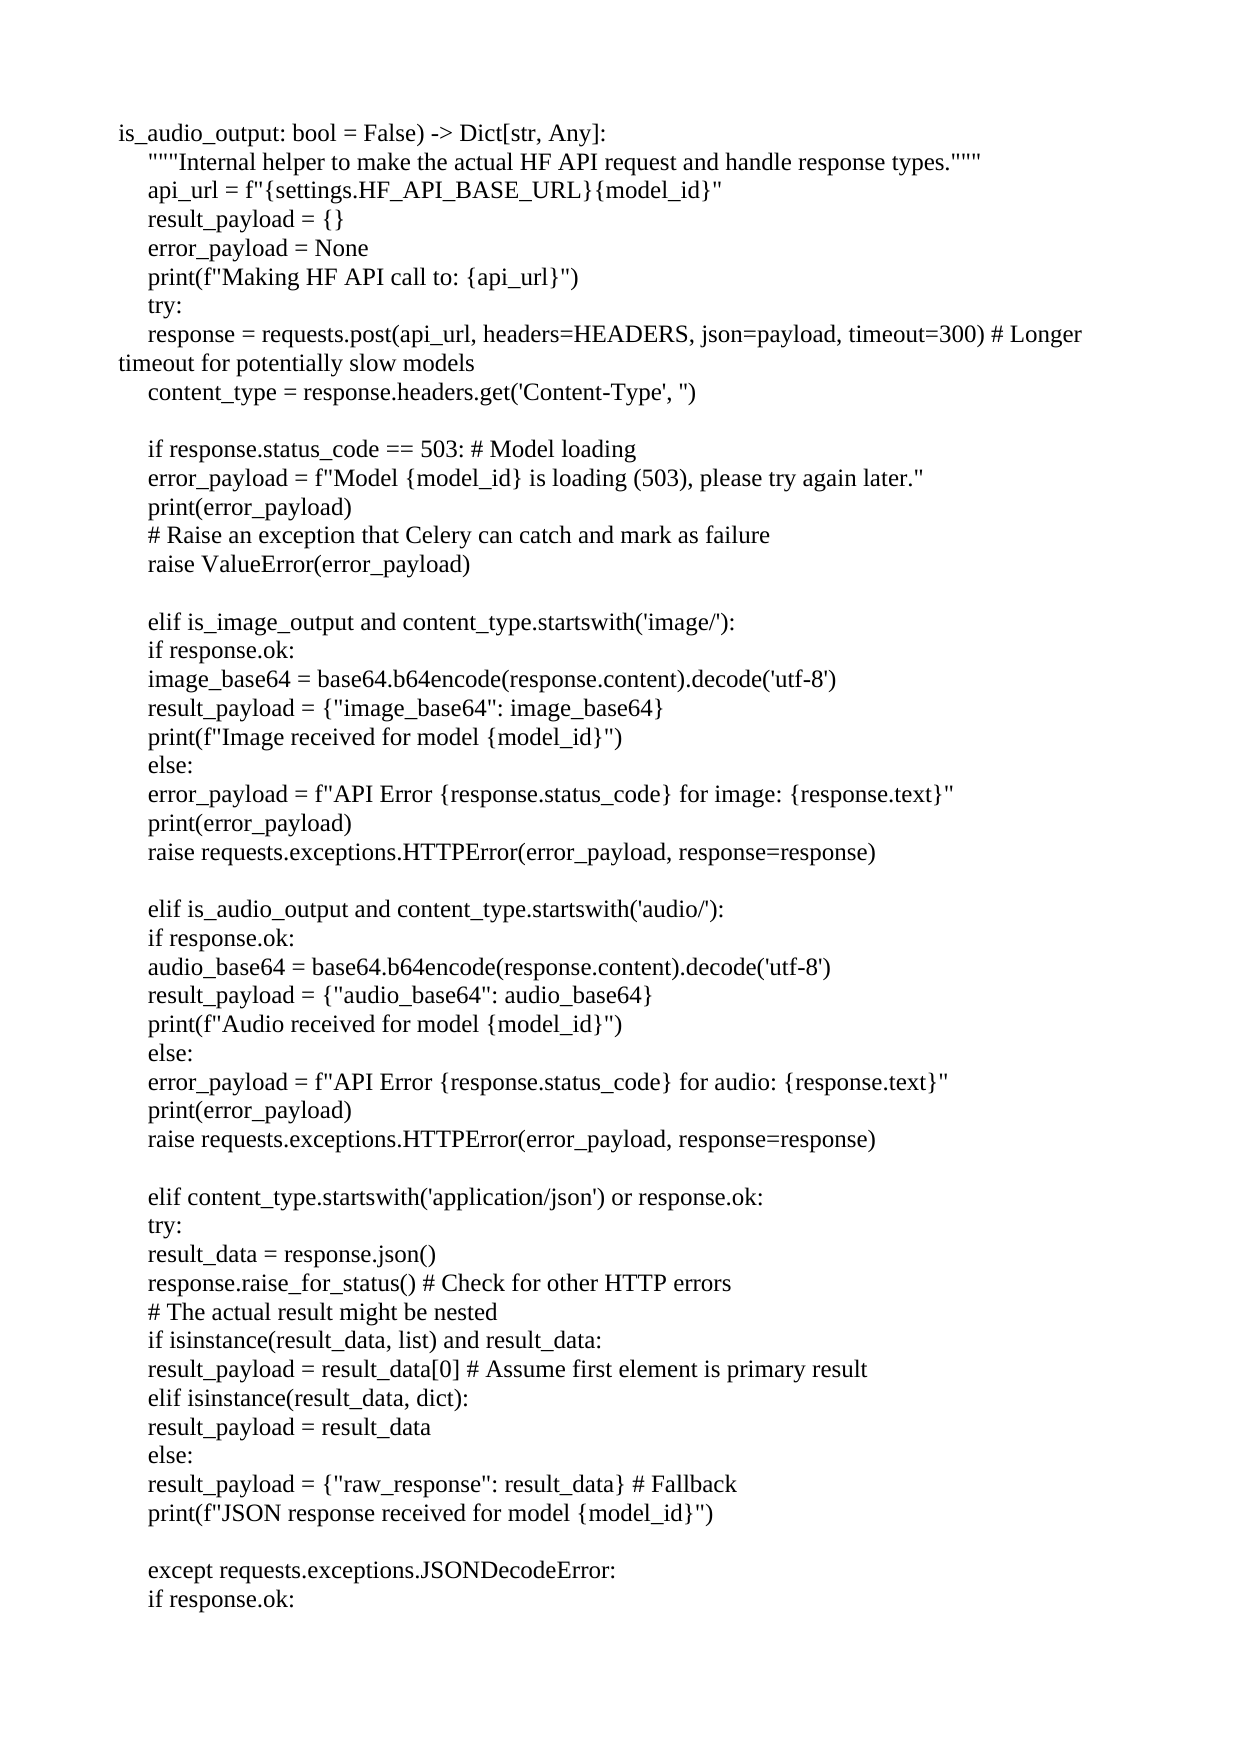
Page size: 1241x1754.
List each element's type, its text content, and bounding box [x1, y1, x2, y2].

text result_payload = {"image_base64": image_base64} [118, 693, 1122, 722]
text """Internal helper to make the actual HF API request and handle response types.""" [118, 147, 1122, 176]
text # Raise an exception that Celery can catch and mark as failure [118, 521, 1122, 549]
text image_base64 = base64.b64encode(response.content).decode('utf-8') [118, 664, 1122, 693]
text result_payload = {"raw_response": result_data} # Fallback [118, 1469, 1122, 1498]
text result_payload = result_data[0] # Assume first element is primary result [118, 1354, 1122, 1383]
text elif content_type.startswith('application/json') or response.ok: [118, 1182, 1122, 1211]
text result_payload = {"audio_base64": audio_base64} [118, 981, 1122, 1009]
text api_url = f"{settings.HF_API_BASE_URL}{model_id}" [118, 176, 1122, 204]
text if response.ok: [118, 923, 1122, 952]
text try: [118, 291, 1122, 319]
text print(error_payload) [118, 1096, 1122, 1124]
text print(f"Making HF API call to: {api_url}") [118, 262, 1122, 291]
text elif isinstance(result_data, dict): [118, 1383, 1122, 1412]
text print(f"JSON response received for model {model_id}") [118, 1498, 1122, 1527]
text raise requests.exceptions.HTTPError(error_payload, response=response) [118, 837, 1122, 866]
text is_audio_output: bool = False) -> Dict[str, Any]: [118, 118, 1122, 147]
text else: [118, 751, 1122, 779]
text except requests.exceptions.JSONDecodeError: [118, 1556, 1122, 1584]
text else: [118, 1441, 1122, 1469]
text raise ValueError(error_payload) [118, 549, 1122, 578]
text result_payload = {} [118, 204, 1122, 233]
text response = requests.post(api_url, headers=HEADERS, json=payload, timeout=300) # Longer timeout for potentially slow models [118, 319, 1122, 377]
text raise requests.exceptions.HTTPError(error_payload, response=response) [118, 1124, 1122, 1153]
text print(f"Audio received for model {model_id}") [118, 1009, 1122, 1038]
text elif is_audio_output and content_type.startswith('audio/'): [118, 894, 1122, 923]
text if response.ok: [118, 1584, 1122, 1613]
text # The actual result might be nested [118, 1297, 1122, 1326]
text error_payload = f"API Error {response.status_code} for image: {response.text}" [118, 779, 1122, 808]
text error_payload = f"API Error {response.status_code} for audio: {response.text}" [118, 1067, 1122, 1096]
text try: [118, 1211, 1122, 1239]
text result_payload = result_data [118, 1412, 1122, 1441]
text if isinstance(result_data, list) and result_data: [118, 1326, 1122, 1354]
text else: [118, 1038, 1122, 1067]
text content_type = response.headers.get('Content-Type', '') [118, 377, 1122, 406]
text print(error_payload) [118, 808, 1122, 837]
text result_data = response.json() [118, 1239, 1122, 1268]
text response.raise_for_status() # Check for other HTTP errors [118, 1268, 1122, 1297]
text error_payload = None [118, 233, 1122, 262]
text if response.ok: [118, 636, 1122, 664]
text print(f"Image received for model {model_id}") [118, 722, 1122, 751]
text if response.status_code == 503: # Model loading [118, 434, 1122, 463]
text elif is_image_output and content_type.startswith('image/'): [118, 607, 1122, 636]
text print(error_payload) [118, 492, 1122, 521]
text audio_base64 = base64.b64encode(response.content).decode('utf-8') [118, 952, 1122, 981]
text error_payload = f"Model {model_id} is loading (503), please try again later." [118, 463, 1122, 492]
